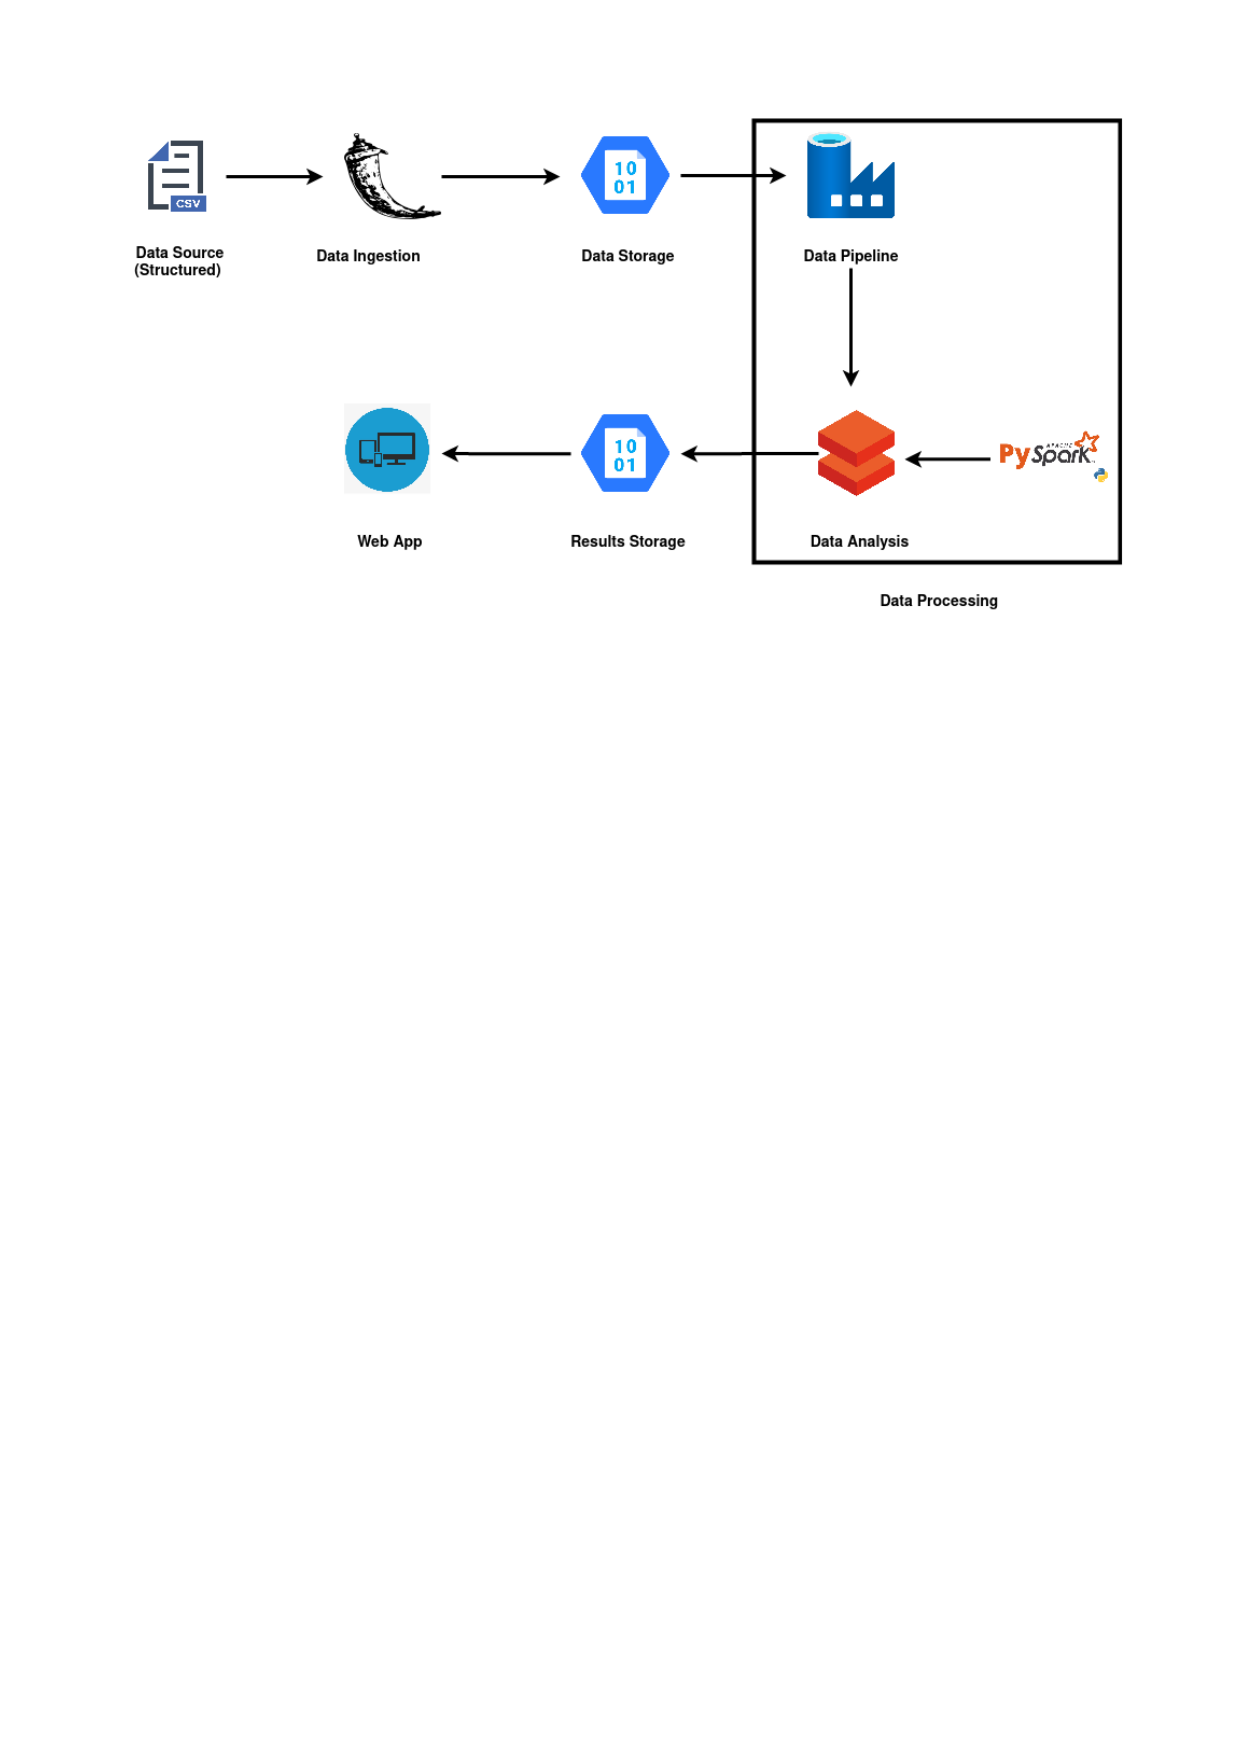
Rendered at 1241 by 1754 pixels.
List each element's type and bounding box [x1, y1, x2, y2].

picture [118, 118, 1123, 619]
